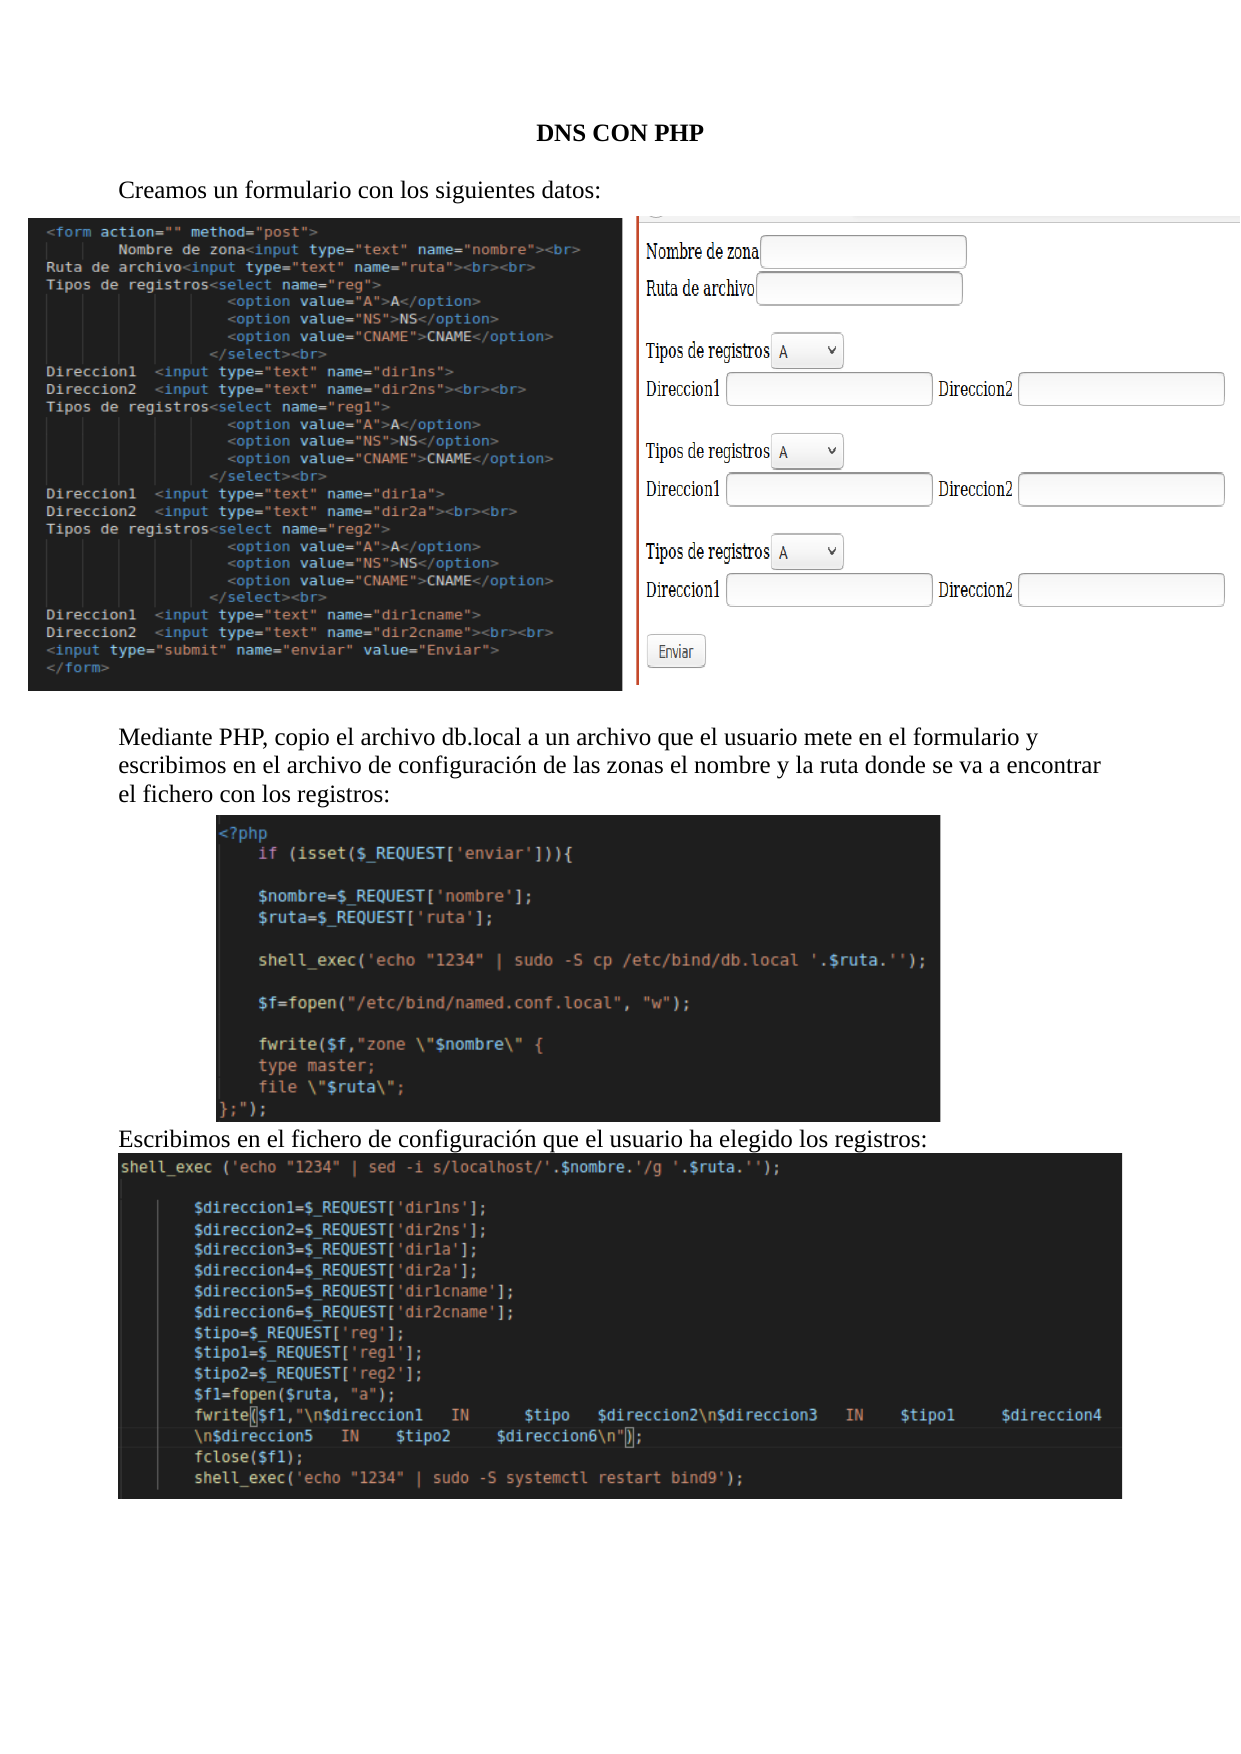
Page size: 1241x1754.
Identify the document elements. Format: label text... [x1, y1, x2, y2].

picture [636, 216, 1240, 685]
picture [118, 1153, 1123, 1499]
text Mediante PHP, copio el archivo db.local a un archivo que el usuario mete en el formulario y escribimos en el archivo de configuración de las zonas el nombre y la ruta donde se va a encontrar el fichero con los registros: [118, 722, 1122, 808]
text DNS CON PHP [118, 118, 1122, 147]
text Creamos un formulario con los siguientes datos: [118, 176, 1122, 204]
picture [216, 815, 941, 1122]
picture [28, 218, 623, 691]
text Escribimos en el fichero de configuración que el usuario ha elegido los registros: [118, 1124, 1122, 1153]
